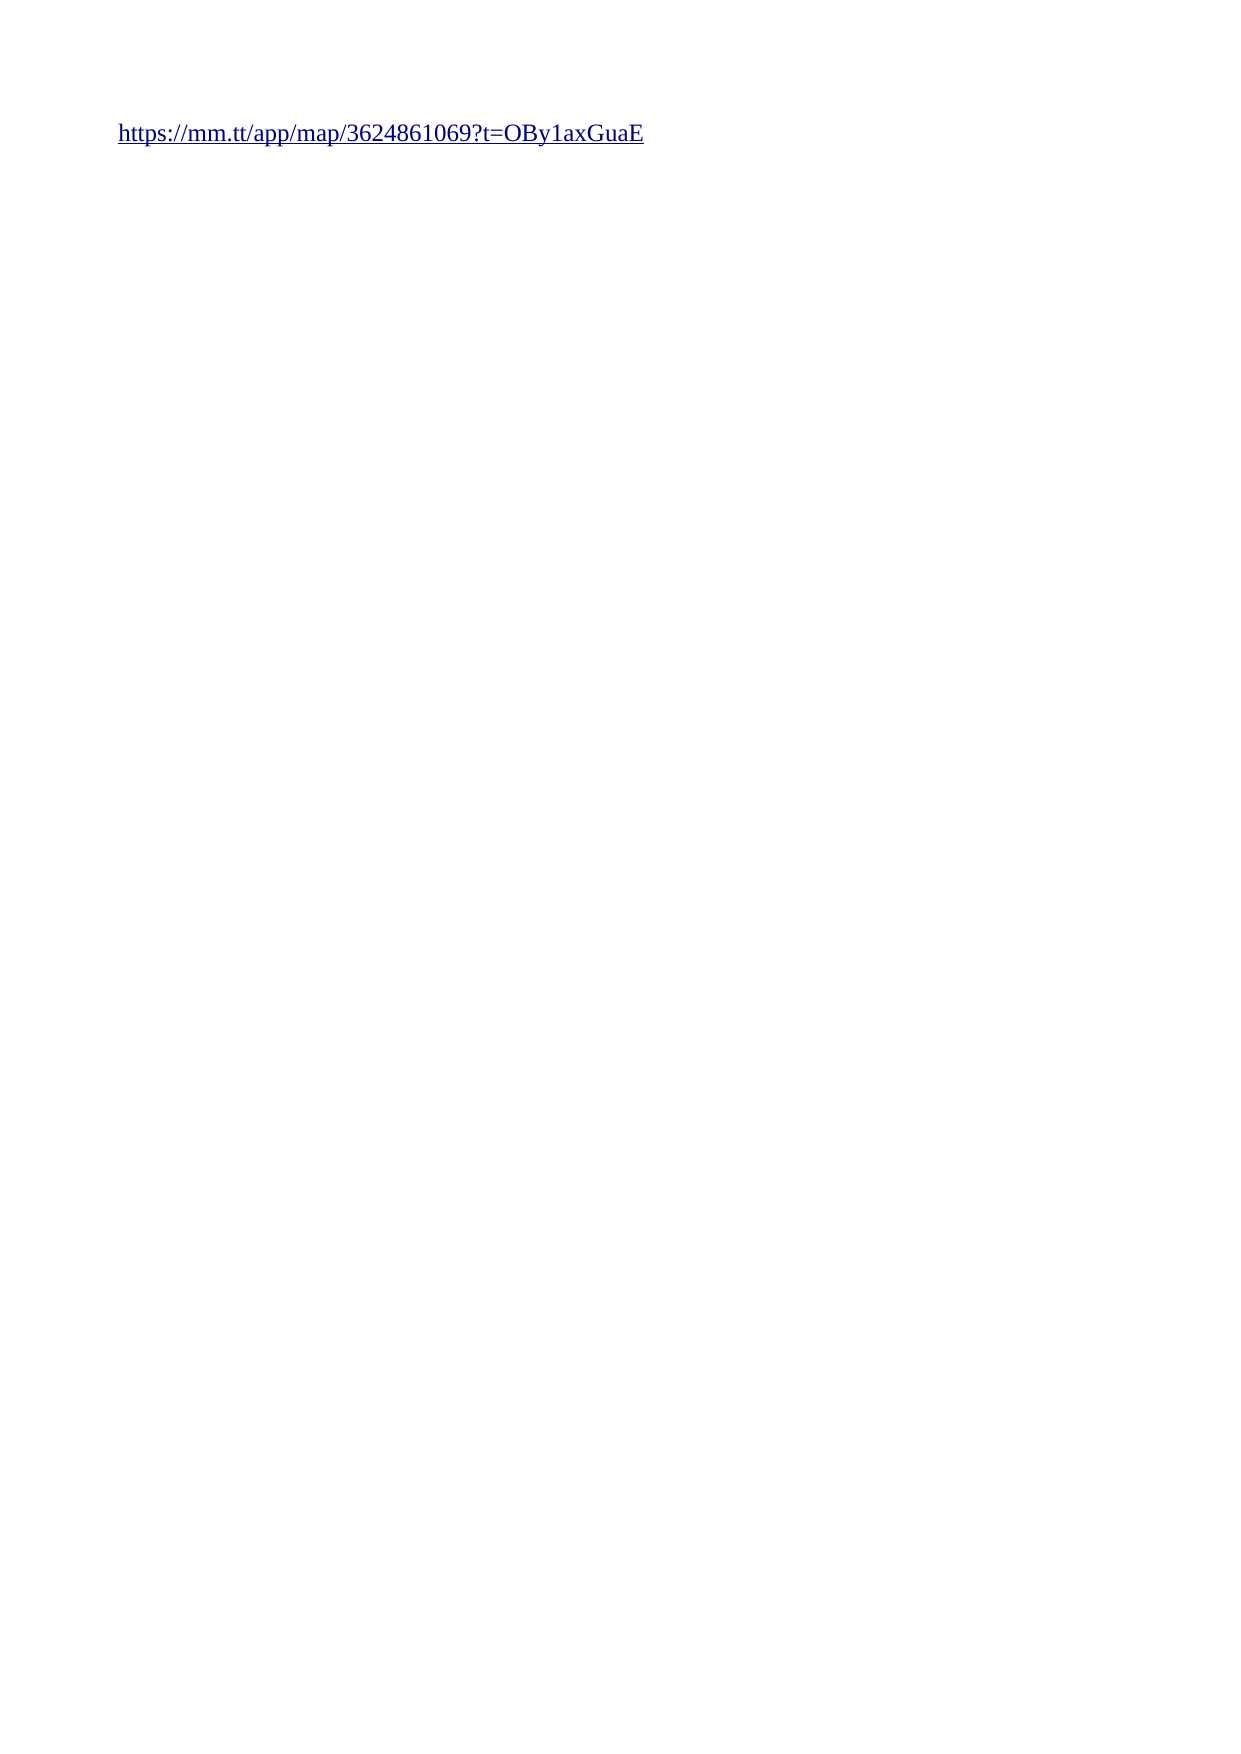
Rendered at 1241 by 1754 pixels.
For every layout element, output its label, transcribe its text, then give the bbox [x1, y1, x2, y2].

text https://mm.tt/app/map/3624861069?t=OBy1axGuaE [118, 118, 1122, 147]
